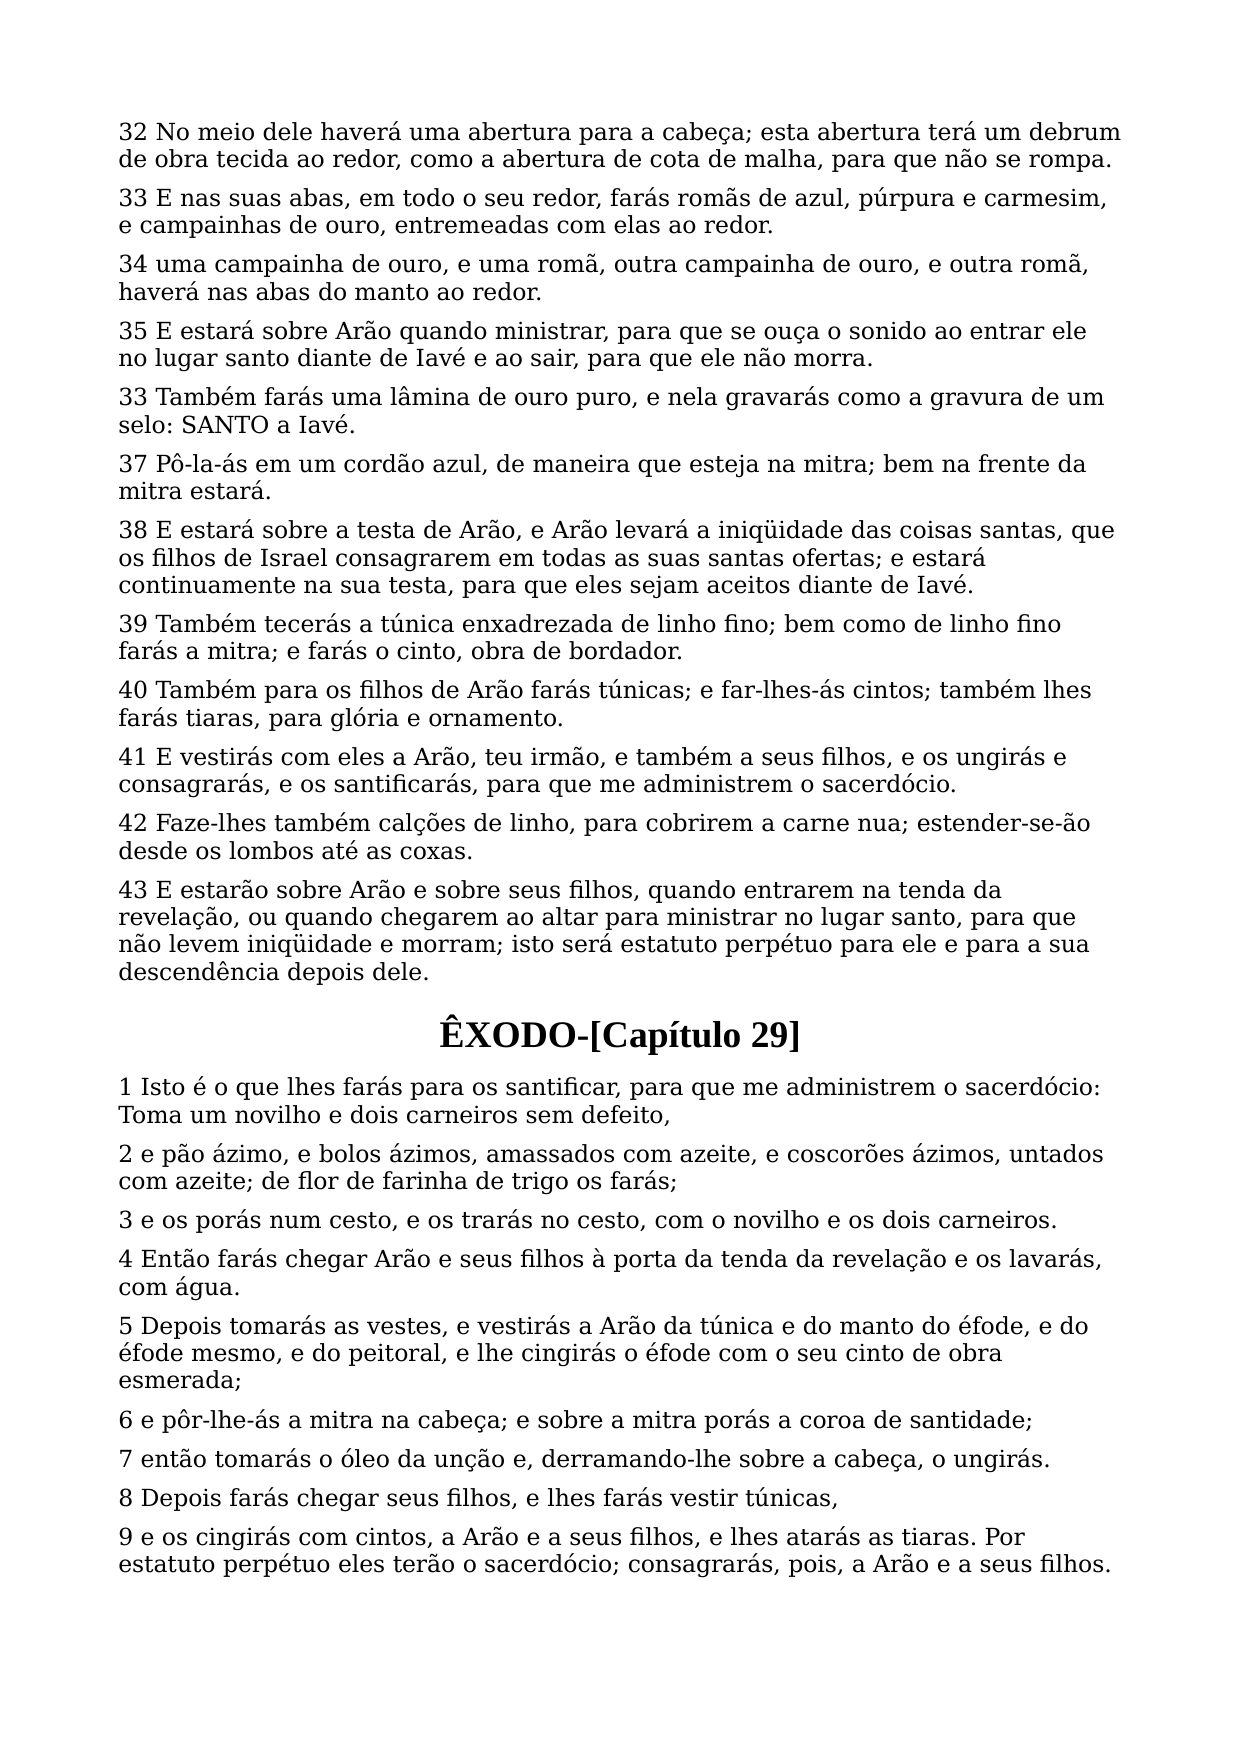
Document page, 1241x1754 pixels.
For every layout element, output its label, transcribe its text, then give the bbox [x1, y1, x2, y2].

text 7 então tomarás o óleo da unção e, derramando-lhe sobre a cabeça, o ungirás. [118, 1445, 1122, 1473]
text 9 e os cingirás com cintos, a Arão e a seus filhos, e lhes atarás as tiaras. Por estatuto perpétuo eles terão o sacerdócio; consagrarás, pois, a Arão e a seus filhos. [118, 1524, 1122, 1578]
text 42 Faze-lhes também calções de linho, para cobrirem a carne nua; estender-se-ão desde os lombos até as coxas. [118, 810, 1122, 864]
text 2 e pão ázimo, e bolos ázimos, amassados com azeite, e coscorões ázimos, untados com azeite; de flor de farinha de trigo os farás; [118, 1140, 1122, 1195]
text 38 E estará sobre a testa de Arão, e Arão levará a iniqüidade das coisas santas, que os filhos de Israel consagrarem em todas as suas santas ofertas; e estará continuamente na sua testa, para que eles sejam aceitos diante de Iavé. [118, 517, 1122, 599]
text 4 Então farás chegar Arão e seus filhos à porta da tenda da revelação e os lavarás, com água. [118, 1246, 1122, 1301]
text 34 uma campainha de ouro, e uma romã, outra campainha de ouro, e outra romã, haverá nas abas do manto ao redor. [118, 251, 1122, 306]
text 43 E estarão sobre Arão e sobre seus filhos, quando entrarem na tenda da revelação, ou quando chegarem ao altar para ministrar no lugar santo, para que não levem iniqüidade e morram; isto será estatuto perpétuo para ele e para a sua descendência depois dele. [118, 876, 1122, 986]
text 1 Isto é o que lhes farás para os santificar, para que me administrem o sacerdócio: Toma um novilho e dois carneiros sem defeito, [118, 1074, 1122, 1128]
text 5 Depois tomarás as vestes, e vestirás a Arão da túnica e do manto do éfode, e do éfode mesmo, e do peitoral, e lhe cingirás o éfode com o seu cinto de obra esmerada; [118, 1312, 1122, 1394]
text 39 Também tecerás a túnica enxadrezada de linho fino; bem como de linho fino farás a mitra; e farás o cinto, obra de bordador. [118, 611, 1122, 665]
text 41 E vestirás com eles a Arão, teu irmão, e também a seus filhos, e os ungirás e consagrarás, e os santificarás, para que me administrem o sacerdócio. [118, 743, 1122, 798]
text 35 E estará sobre Arão quando ministrar, para que se ouça o sonido ao entrar ele no lugar santo diante de Iavé e ao sair, para que ele não morra. [118, 317, 1122, 372]
text 6 e pôr-lhe-ás a mitra na cabeça; e sobre a mitra porás a coroa de santidade; [118, 1406, 1122, 1433]
text 33 E nas suas abas, em todo o seu redor, farás romãs de azul, púrpura e carmesim, e campainhas de ouro, entremeadas com elas ao redor. [118, 184, 1122, 239]
text 8 Depois farás chegar seus filhos, e lhes farás vestir túnicas, [118, 1484, 1122, 1512]
text 3 e os porás num cesto, e os trarás no cesto, com o novilho e os dois carneiros. [118, 1207, 1122, 1234]
text 40 Também para os filhos de Arão farás túnicas; e far-lhes-ás cintos; também lhes farás tiaras, para glória e ornamento. [118, 677, 1122, 732]
subtitle ÊXODO-[Capítulo 29] [118, 1012, 1122, 1056]
text 32 No meio dele haverá uma abertura para a cabeça; esta abertura terá um debrum de obra tecida ao redor, como a abertura de cota de malha, para que não se rompa. [118, 118, 1122, 173]
text 33 Também farás uma lâmina de ouro puro, e nela gravarás como a gravura de um selo: SANTO a Iavé. [118, 384, 1122, 438]
text 37 Pô-la-ás em um cordão azul, de maneira que esteja na mitra; bem na frente da mitra estará. [118, 450, 1122, 505]
